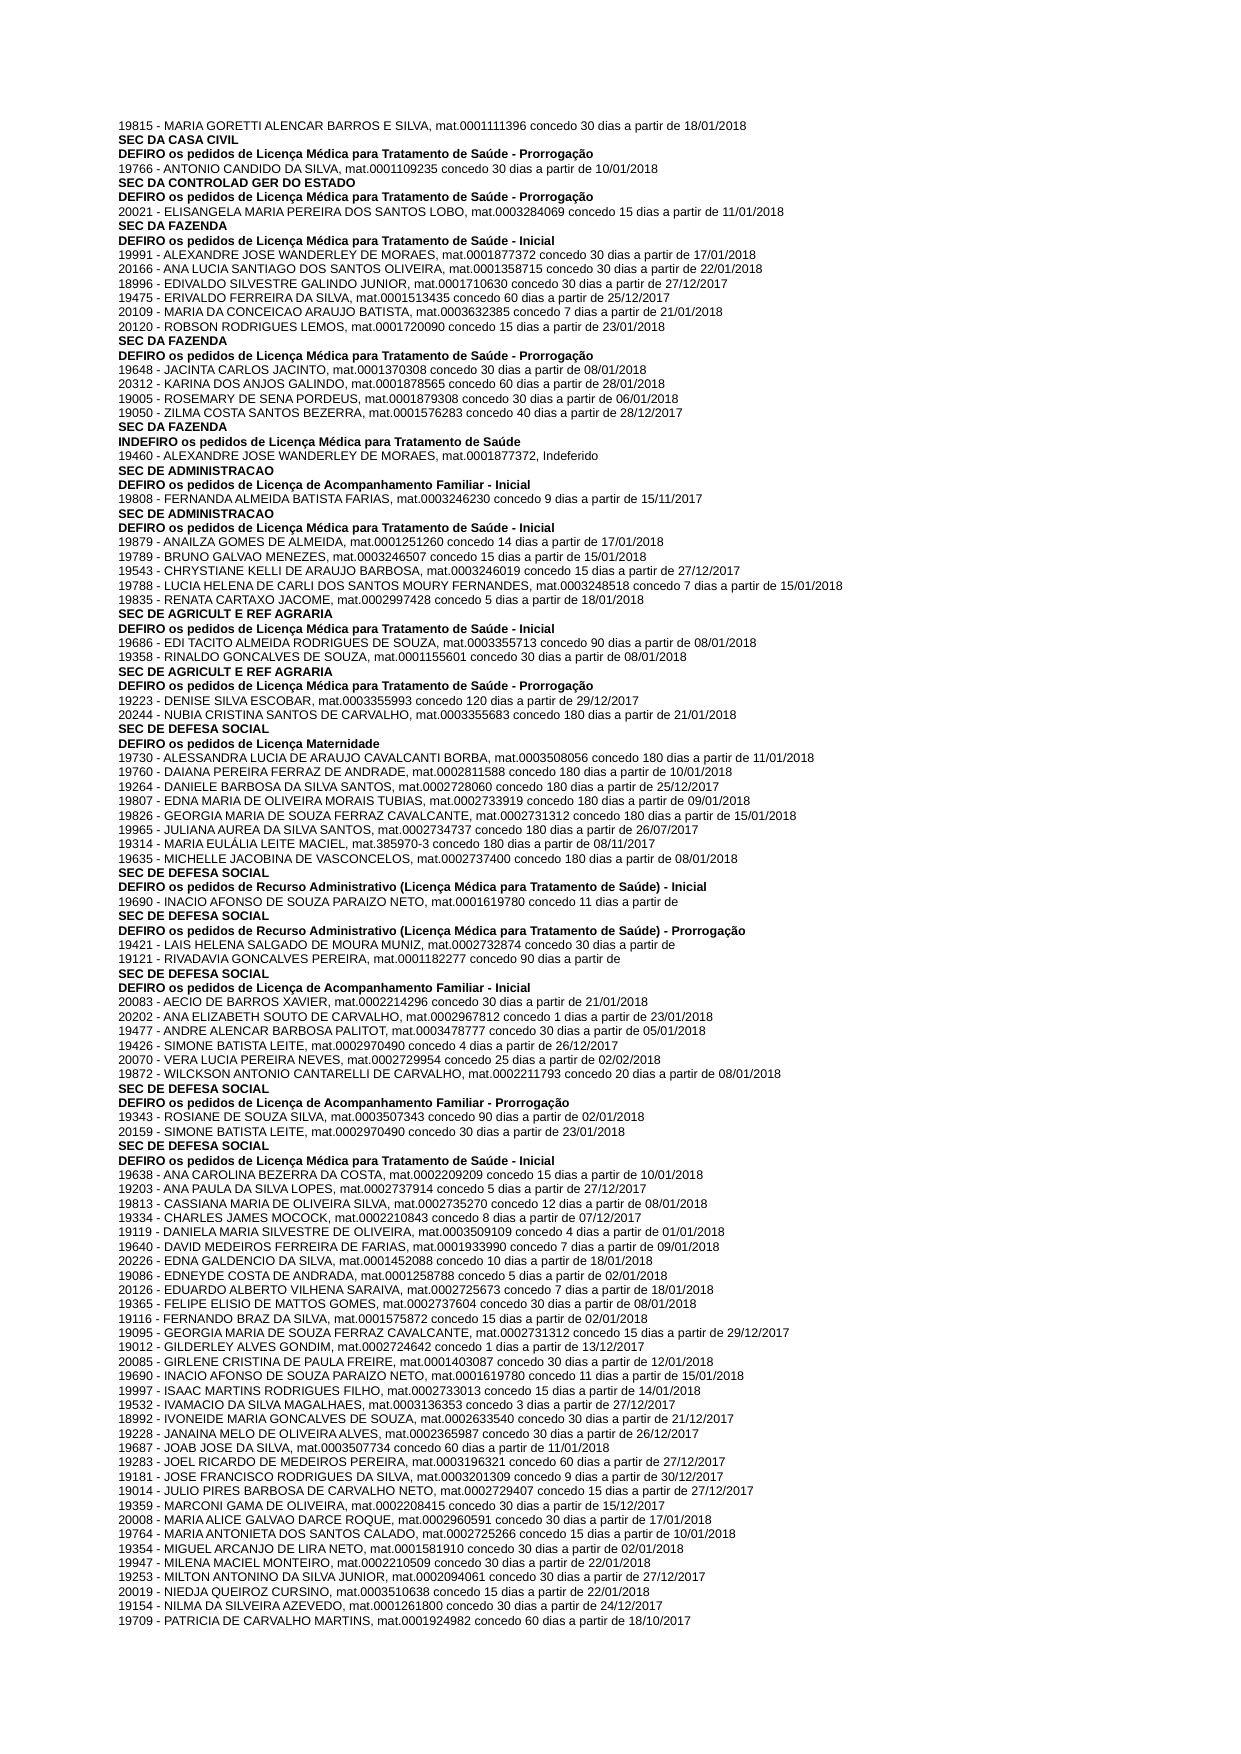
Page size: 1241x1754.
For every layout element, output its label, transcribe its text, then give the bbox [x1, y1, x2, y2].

text DEFIRO os pedidos de Licença de Acompanhamento Familiar - Inicial [118, 477, 1122, 492]
text 19283 - JOEL RICARDO DE MEDEIROS PEREIRA, mat.0003196321 concedo 60 dias a partir de 27/12/2017 [118, 1455, 1122, 1469]
text 19766 - ANTONIO CANDIDO DA SILVA, mat.0001109235 concedo 30 dias a partir de 10/01/2018 [118, 161, 1122, 176]
text 20166 - ANA LUCIA SANTIAGO DOS SANTOS OLIVEIRA, mat.0001358715 concedo 30 dias a partir de 22/01/2018 [118, 262, 1122, 276]
text 19808 - FERNANDA ALMEIDA BATISTA FARIAS, mat.0003246230 concedo 9 dias a partir de 15/11/2017 [118, 492, 1122, 506]
text 19343 - ROSIANE DE SOUZA SILVA, mat.0003507343 concedo 90 dias a partir de 02/01/2018 [118, 1110, 1122, 1124]
text SEC DE ADMINISTRACAO [118, 463, 1122, 477]
text 19086 - EDNEYDE COSTA DE ANDRADA, mat.0001258788 concedo 5 dias a partir de 02/01/2018 [118, 1268, 1122, 1282]
text DEFIRO os pedidos de Licença Médica para Tratamento de Saúde - Prorrogação [118, 147, 1122, 161]
text 19997 - ISAAC MARTINS RODRIGUES FILHO, mat.0002733013 concedo 15 dias a partir de 14/01/2018 [118, 1383, 1122, 1397]
text 19690 - INACIO AFONSO DE SOUZA PARAIZO NETO, mat.0001619780 concedo 11 dias a partir de 15/01/2018 [118, 1369, 1122, 1383]
text 19826 - GEORGIA MARIA DE SOUZA FERRAZ CAVALCANTE, mat.0002731312 concedo 180 dias a partir de 15/01/2018 [118, 808, 1122, 822]
text 19807 - EDNA MARIA DE OLIVEIRA MORAIS TUBIAS, mat.0002733919 concedo 180 dias a partir de 09/01/2018 [118, 794, 1122, 808]
text DEFIRO os pedidos de Recurso Administrativo (Licença Médica para Tratamento de Saúde) - Prorrogação [118, 923, 1122, 937]
text 19264 - DANIELE BARBOSA DA SILVA SANTOS, mat.0002728060 concedo 180 dias a partir de 25/12/2017 [118, 779, 1122, 794]
text DEFIRO os pedidos de Licença Maternidade [118, 736, 1122, 751]
text DEFIRO os pedidos de Licença Médica para Tratamento de Saúde - Inicial [118, 521, 1122, 535]
text 19116 - FERNANDO BRAZ DA SILVA, mat.0001575872 concedo 15 dias a partir de 02/01/2018 [118, 1311, 1122, 1326]
text 19334 - CHARLES JAMES MOCOCK, mat.0002210843 concedo 8 dias a partir de 07/12/2017 [118, 1211, 1122, 1225]
text 19532 - IVAMACIO DA SILVA MAGALHAES, mat.0003136353 concedo 3 dias a partir de 27/12/2017 [118, 1397, 1122, 1412]
text 19813 - CASSIANA MARIA DE OLIVEIRA SILVA, mat.0002735270 concedo 12 dias a partir de 08/01/2018 [118, 1196, 1122, 1211]
text 20244 - NUBIA CRISTINA SANTOS DE CARVALHO, mat.0003355683 concedo 180 dias a partir de 21/01/2018 [118, 707, 1122, 722]
text SEC DA FAZENDA [118, 334, 1122, 348]
text SEC DE DEFESA SOCIAL [118, 966, 1122, 981]
text SEC DE DEFESA SOCIAL [118, 866, 1122, 880]
text 19543 - CHRYSTIANE KELLI DE ARAUJO BARBOSA, mat.0003246019 concedo 15 dias a partir de 27/12/2017 [118, 564, 1122, 578]
text 20085 - GIRLENE CRISTINA DE PAULA FREIRE, mat.0001403087 concedo 30 dias a partir de 12/01/2018 [118, 1354, 1122, 1369]
text 19426 - SIMONE BATISTA LEITE, mat.0002970490 concedo 4 dias a partir de 26/12/2017 [118, 1038, 1122, 1052]
text DEFIRO os pedidos de Licença Médica para Tratamento de Saúde - Prorrogação [118, 190, 1122, 204]
text DEFIRO os pedidos de Licença Médica para Tratamento de Saúde - Inicial [118, 233, 1122, 247]
text SEC DE DEFESA SOCIAL [118, 1139, 1122, 1153]
text 19690 - INACIO AFONSO DE SOUZA PARAIZO NETO, mat.0001619780 concedo 11 dias a partir de [118, 894, 1122, 909]
text DEFIRO os pedidos de Recurso Administrativo (Licença Médica para Tratamento de Saúde) - Inicial [118, 880, 1122, 894]
text 19638 - ANA CAROLINA BEZERRA DA COSTA, mat.0002209209 concedo 15 dias a partir de 10/01/2018 [118, 1167, 1122, 1182]
text 19815 - MARIA GORETTI ALENCAR BARROS E SILVA, mat.0001111396 concedo 30 dias a partir de 18/01/2018 [118, 118, 1122, 132]
text DEFIRO os pedidos de Licença de Acompanhamento Familiar - Inicial [118, 981, 1122, 995]
text 19005 - ROSEMARY DE SENA PORDEUS, mat.0001879308 concedo 30 dias a partir de 06/01/2018 [118, 391, 1122, 406]
text 20070 - VERA LUCIA PEREIRA NEVES, mat.0002729954 concedo 25 dias a partir de 02/02/2018 [118, 1052, 1122, 1067]
text DEFIRO os pedidos de Licença Médica para Tratamento de Saúde - Prorrogação [118, 348, 1122, 362]
text 19460 - ALEXANDRE JOSE WANDERLEY DE MORAES, mat.0001877372, Indeferido [118, 449, 1122, 463]
text 20202 - ANA ELIZABETH SOUTO DE CARVALHO, mat.0002967812 concedo 1 dias a partir de 23/01/2018 [118, 1009, 1122, 1024]
text 19228 - JANAINA MELO DE OLIVEIRA ALVES, mat.0002365987 concedo 30 dias a partir de 26/12/2017 [118, 1426, 1122, 1441]
text 19991 - ALEXANDRE JOSE WANDERLEY DE MORAES, mat.0001877372 concedo 30 dias a partir de 17/01/2018 [118, 247, 1122, 262]
text 19709 - PATRICIA DE CARVALHO MARTINS, mat.0001924982 concedo 60 dias a partir de 18/10/2017 [118, 1613, 1122, 1627]
text 18996 - EDIVALDO SILVESTRE GALINDO JUNIOR, mat.0001710630 concedo 30 dias a partir de 27/12/2017 [118, 276, 1122, 291]
text 19947 - MILENA MACIEL MONTEIRO, mat.0002210509 concedo 30 dias a partir de 22/01/2018 [118, 1556, 1122, 1570]
text 20312 - KARINA DOS ANJOS GALINDO, mat.0001878565 concedo 60 dias a partir de 28/01/2018 [118, 377, 1122, 391]
text 19835 - RENATA CARTAXO JACOME, mat.0002997428 concedo 5 dias a partir de 18/01/2018 [118, 592, 1122, 607]
text SEC DA CONTROLAD GER DO ESTADO [118, 176, 1122, 190]
text 19014 - JULIO PIRES BARBOSA DE CARVALHO NETO, mat.0002729407 concedo 15 dias a partir de 27/12/2017 [118, 1484, 1122, 1498]
text 20126 - EDUARDO ALBERTO VILHENA SARAIVA, mat.0002725673 concedo 7 dias a partir de 18/01/2018 [118, 1282, 1122, 1297]
text 19253 - MILTON ANTONINO DA SILVA JUNIOR, mat.0002094061 concedo 30 dias a partir de 27/12/2017 [118, 1570, 1122, 1584]
text 19119 - DANIELA MARIA SILVESTRE DE OLIVEIRA, mat.0003509109 concedo 4 dias a partir de 01/01/2018 [118, 1225, 1122, 1239]
text DEFIRO os pedidos de Licença Médica para Tratamento de Saúde - Prorrogação [118, 679, 1122, 693]
text 19648 - JACINTA CARLOS JACINTO, mat.0001370308 concedo 30 dias a partir de 08/01/2018 [118, 362, 1122, 377]
text 20008 - MARIA ALICE GALVAO DARCE ROQUE, mat.0002960591 concedo 30 dias a partir de 17/01/2018 [118, 1512, 1122, 1527]
text 19635 - MICHELLE JACOBINA DE VASCONCELOS, mat.0002737400 concedo 180 dias a partir de 08/01/2018 [118, 851, 1122, 866]
text 19872 - WILCKSON ANTONIO CANTARELLI DE CARVALHO, mat.0002211793 concedo 20 dias a partir de 08/01/2018 [118, 1067, 1122, 1081]
text SEC DE DEFESA SOCIAL [118, 909, 1122, 923]
text 19686 - EDI TACITO ALMEIDA RODRIGUES DE SOUZA, mat.0003355713 concedo 90 dias a partir de 08/01/2018 [118, 636, 1122, 650]
text 19789 - BRUNO GALVAO MENEZES, mat.0003246507 concedo 15 dias a partir de 15/01/2018 [118, 549, 1122, 564]
text SEC DE AGRICULT E REF AGRARIA [118, 664, 1122, 679]
text 19640 - DAVID MEDEIROS FERREIRA DE FARIAS, mat.0001933990 concedo 7 dias a partir de 09/01/2018 [118, 1239, 1122, 1254]
text SEC DE DEFESA SOCIAL [118, 722, 1122, 736]
text DEFIRO os pedidos de Licença Médica para Tratamento de Saúde - Inicial [118, 1153, 1122, 1167]
text 19358 - RINALDO GONCALVES DE SOUZA, mat.0001155601 concedo 30 dias a partir de 08/01/2018 [118, 650, 1122, 664]
text 19095 - GEORGIA MARIA DE SOUZA FERRAZ CAVALCANTE, mat.0002731312 concedo 15 dias a partir de 29/12/2017 [118, 1326, 1122, 1340]
text INDEFIRO os pedidos de Licença Médica para Tratamento de Saúde [118, 434, 1122, 449]
text 19477 - ANDRE ALENCAR BARBOSA PALITOT, mat.0003478777 concedo 30 dias a partir de 05/01/2018 [118, 1024, 1122, 1038]
text DEFIRO os pedidos de Licença Médica para Tratamento de Saúde - Inicial [118, 621, 1122, 636]
text SEC DE AGRICULT E REF AGRARIA [118, 607, 1122, 621]
text 19203 - ANA PAULA DA SILVA LOPES, mat.0002737914 concedo 5 dias a partir de 27/12/2017 [118, 1182, 1122, 1196]
text 20083 - AECIO DE BARROS XAVIER, mat.0002214296 concedo 30 dias a partir de 21/01/2018 [118, 995, 1122, 1009]
text 20019 - NIEDJA QUEIROZ CURSINO, mat.0003510638 concedo 15 dias a partir de 22/01/2018 [118, 1584, 1122, 1599]
text 19730 - ALESSANDRA LUCIA DE ARAUJO CAVALCANTI BORBA, mat.0003508056 concedo 180 dias a partir de 11/01/2018 [118, 751, 1122, 765]
text 19475 - ERIVALDO FERREIRA DA SILVA, mat.0001513435 concedo 60 dias a partir de 25/12/2017 [118, 291, 1122, 305]
text 20109 - MARIA DA CONCEICAO ARAUJO BATISTA, mat.0003632385 concedo 7 dias a partir de 21/01/2018 [118, 305, 1122, 319]
text 19365 - FELIPE ELISIO DE MATTOS GOMES, mat.0002737604 concedo 30 dias a partir de 08/01/2018 [118, 1297, 1122, 1311]
text 19788 - LUCIA HELENA DE CARLI DOS SANTOS MOURY FERNANDES, mat.0003248518 concedo 7 dias a partir de 15/01/2018 [118, 578, 1122, 592]
text 19121 - RIVADAVIA GONCALVES PEREIRA, mat.0001182277 concedo 90 dias a partir de [118, 952, 1122, 966]
text 19154 - NILMA DA SILVEIRA AZEVEDO, mat.0001261800 concedo 30 dias a partir de 24/12/2017 [118, 1599, 1122, 1613]
text DEFIRO os pedidos de Licença de Acompanhamento Familiar - Prorrogação [118, 1096, 1122, 1110]
text 19223 - DENISE SILVA ESCOBAR, mat.0003355993 concedo 120 dias a partir de 29/12/2017 [118, 693, 1122, 707]
text 19760 - DAIANA PEREIRA FERRAZ DE ANDRADE, mat.0002811588 concedo 180 dias a partir de 10/01/2018 [118, 765, 1122, 779]
text 19314 - MARIA EULÁLIA LEITE MACIEL, mat.385970-3 concedo 180 dias a partir de 08/11/2017 [118, 837, 1122, 851]
text SEC DA FAZENDA [118, 219, 1122, 233]
text 18992 - IVONEIDE MARIA GONCALVES DE SOUZA, mat.0002633540 concedo 30 dias a partir de 21/12/2017 [118, 1412, 1122, 1426]
text 20120 - ROBSON RODRIGUES LEMOS, mat.0001720090 concedo 15 dias a partir de 23/01/2018 [118, 319, 1122, 334]
text SEC DA FAZENDA [118, 420, 1122, 434]
text 19359 - MARCONI GAMA DE OLIVEIRA, mat.0002208415 concedo 30 dias a partir de 15/12/2017 [118, 1498, 1122, 1512]
text SEC DE ADMINISTRACAO [118, 506, 1122, 521]
text 20159 - SIMONE BATISTA LEITE, mat.0002970490 concedo 30 dias a partir de 23/01/2018 [118, 1124, 1122, 1139]
text 19012 - GILDERLEY ALVES GONDIM, mat.0002724642 concedo 1 dias a partir de 13/12/2017 [118, 1340, 1122, 1354]
text 19764 - MARIA ANTONIETA DOS SANTOS CALADO, mat.0002725266 concedo 15 dias a partir de 10/01/2018 [118, 1527, 1122, 1541]
text 20226 - EDNA GALDENCIO DA SILVA, mat.0001452088 concedo 10 dias a partir de 18/01/2018 [118, 1254, 1122, 1268]
text SEC DA CASA CIVIL [118, 132, 1122, 147]
text 19050 - ZILMA COSTA SANTOS BEZERRA, mat.0001576283 concedo 40 dias a partir de 28/12/2017 [118, 406, 1122, 420]
text 19687 - JOAB JOSE DA SILVA, mat.0003507734 concedo 60 dias a partir de 11/01/2018 [118, 1441, 1122, 1455]
text 19965 - JULIANA AUREA DA SILVA SANTOS, mat.0002734737 concedo 180 dias a partir de 26/07/2017 [118, 822, 1122, 837]
text 20021 - ELISANGELA MARIA PEREIRA DOS SANTOS LOBO, mat.0003284069 concedo 15 dias a partir de 11/01/2018 [118, 204, 1122, 219]
text 19181 - JOSE FRANCISCO RODRIGUES DA SILVA, mat.0003201309 concedo 9 dias a partir de 30/12/2017 [118, 1469, 1122, 1484]
text 19421 - LAIS HELENA SALGADO DE MOURA MUNIZ, mat.0002732874 concedo 30 dias a partir de [118, 937, 1122, 952]
text SEC DE DEFESA SOCIAL [118, 1081, 1122, 1096]
text 19354 - MIGUEL ARCANJO DE LIRA NETO, mat.0001581910 concedo 30 dias a partir de 02/01/2018 [118, 1541, 1122, 1556]
text 19879 - ANAILZA GOMES DE ALMEIDA, mat.0001251260 concedo 14 dias a partir de 17/01/2018 [118, 535, 1122, 549]
